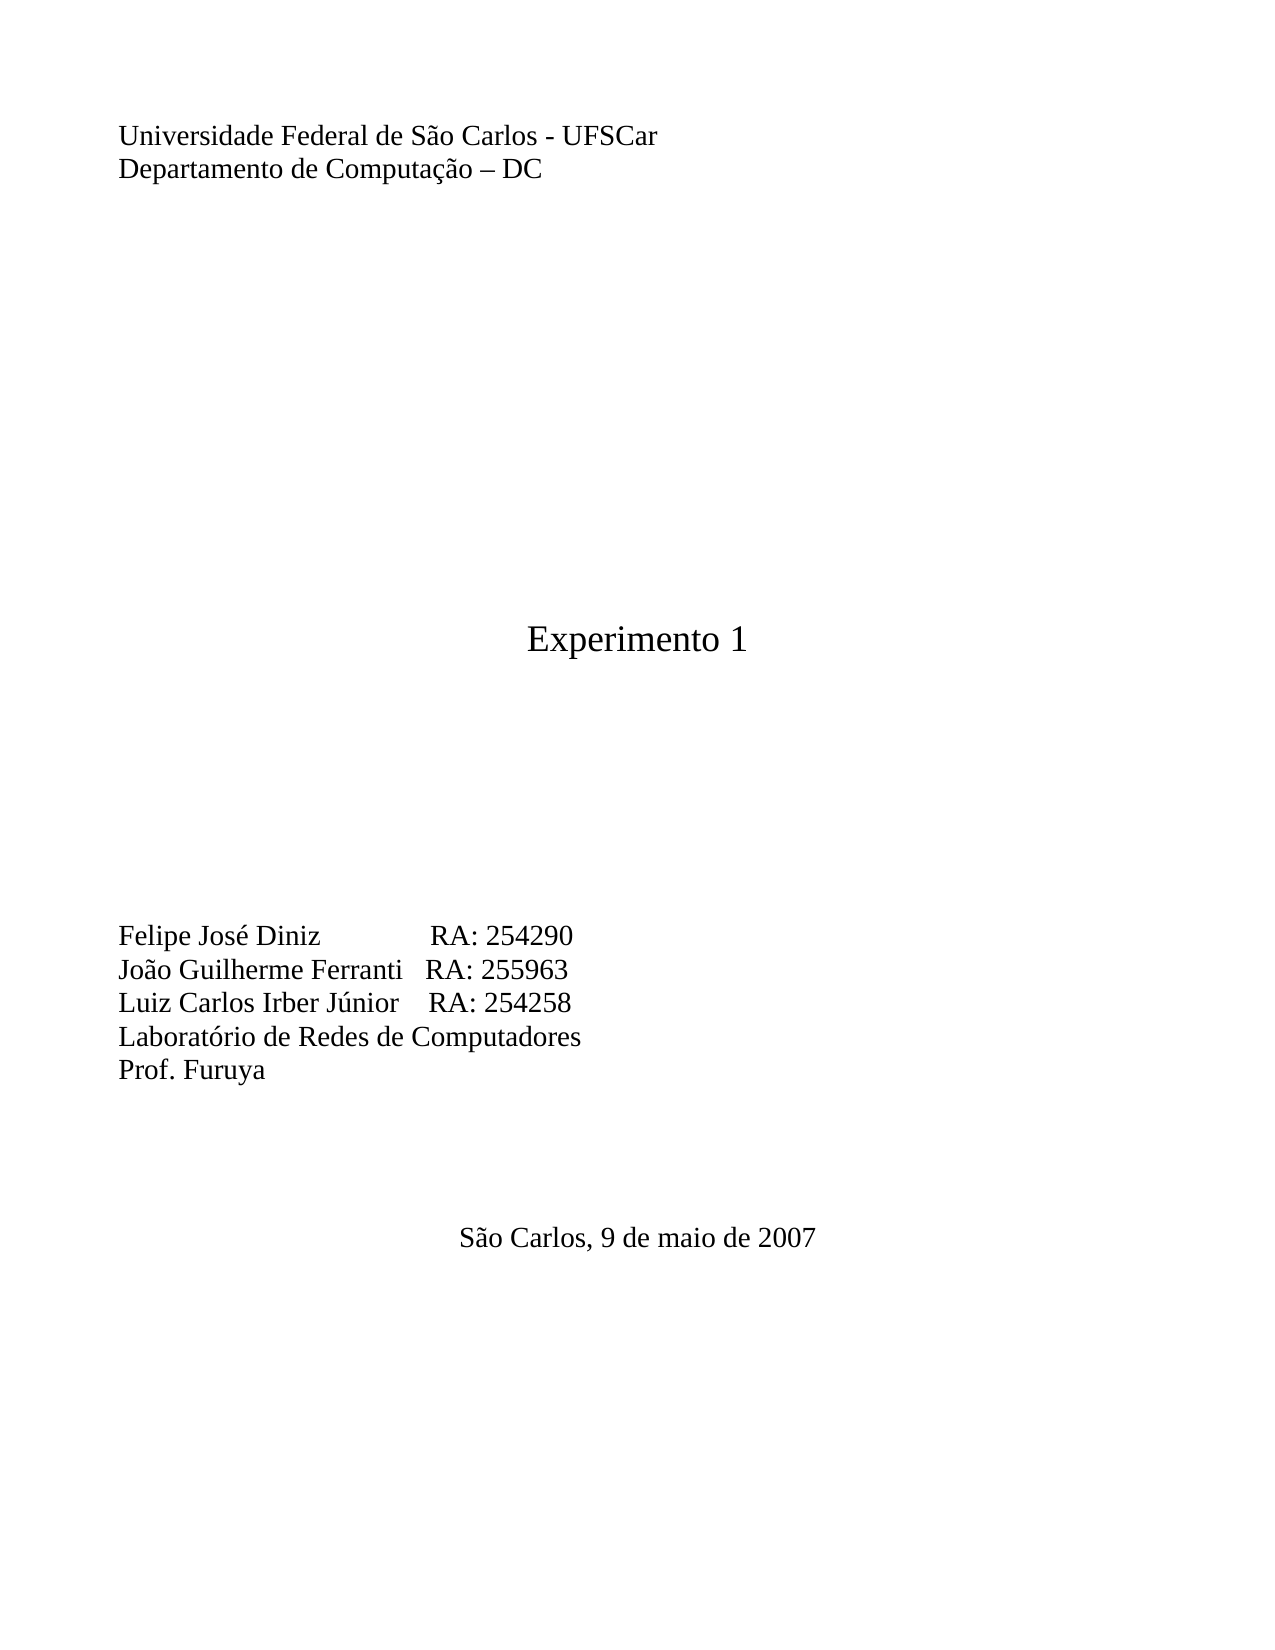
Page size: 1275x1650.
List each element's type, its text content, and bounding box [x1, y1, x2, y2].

text Luiz Carlos Irber Júnior RA: 254258 [118, 985, 1157, 1019]
text João Guilherme Ferranti RA: 255963 [118, 952, 1157, 985]
text Experimento 1 [118, 616, 1157, 659]
text São Carlos, 9 de maio de 2007 [118, 1220, 1157, 1254]
text Felipe José Diniz RA: 254290 [118, 918, 1157, 952]
text Prof. Furuya [118, 1052, 1157, 1086]
text Departamento de Computação – DC [118, 152, 1157, 185]
text Universidade Federal de São Carlos - UFSCar [118, 118, 1157, 152]
text Laboratório de Redes de Computadores [118, 1019, 1157, 1052]
